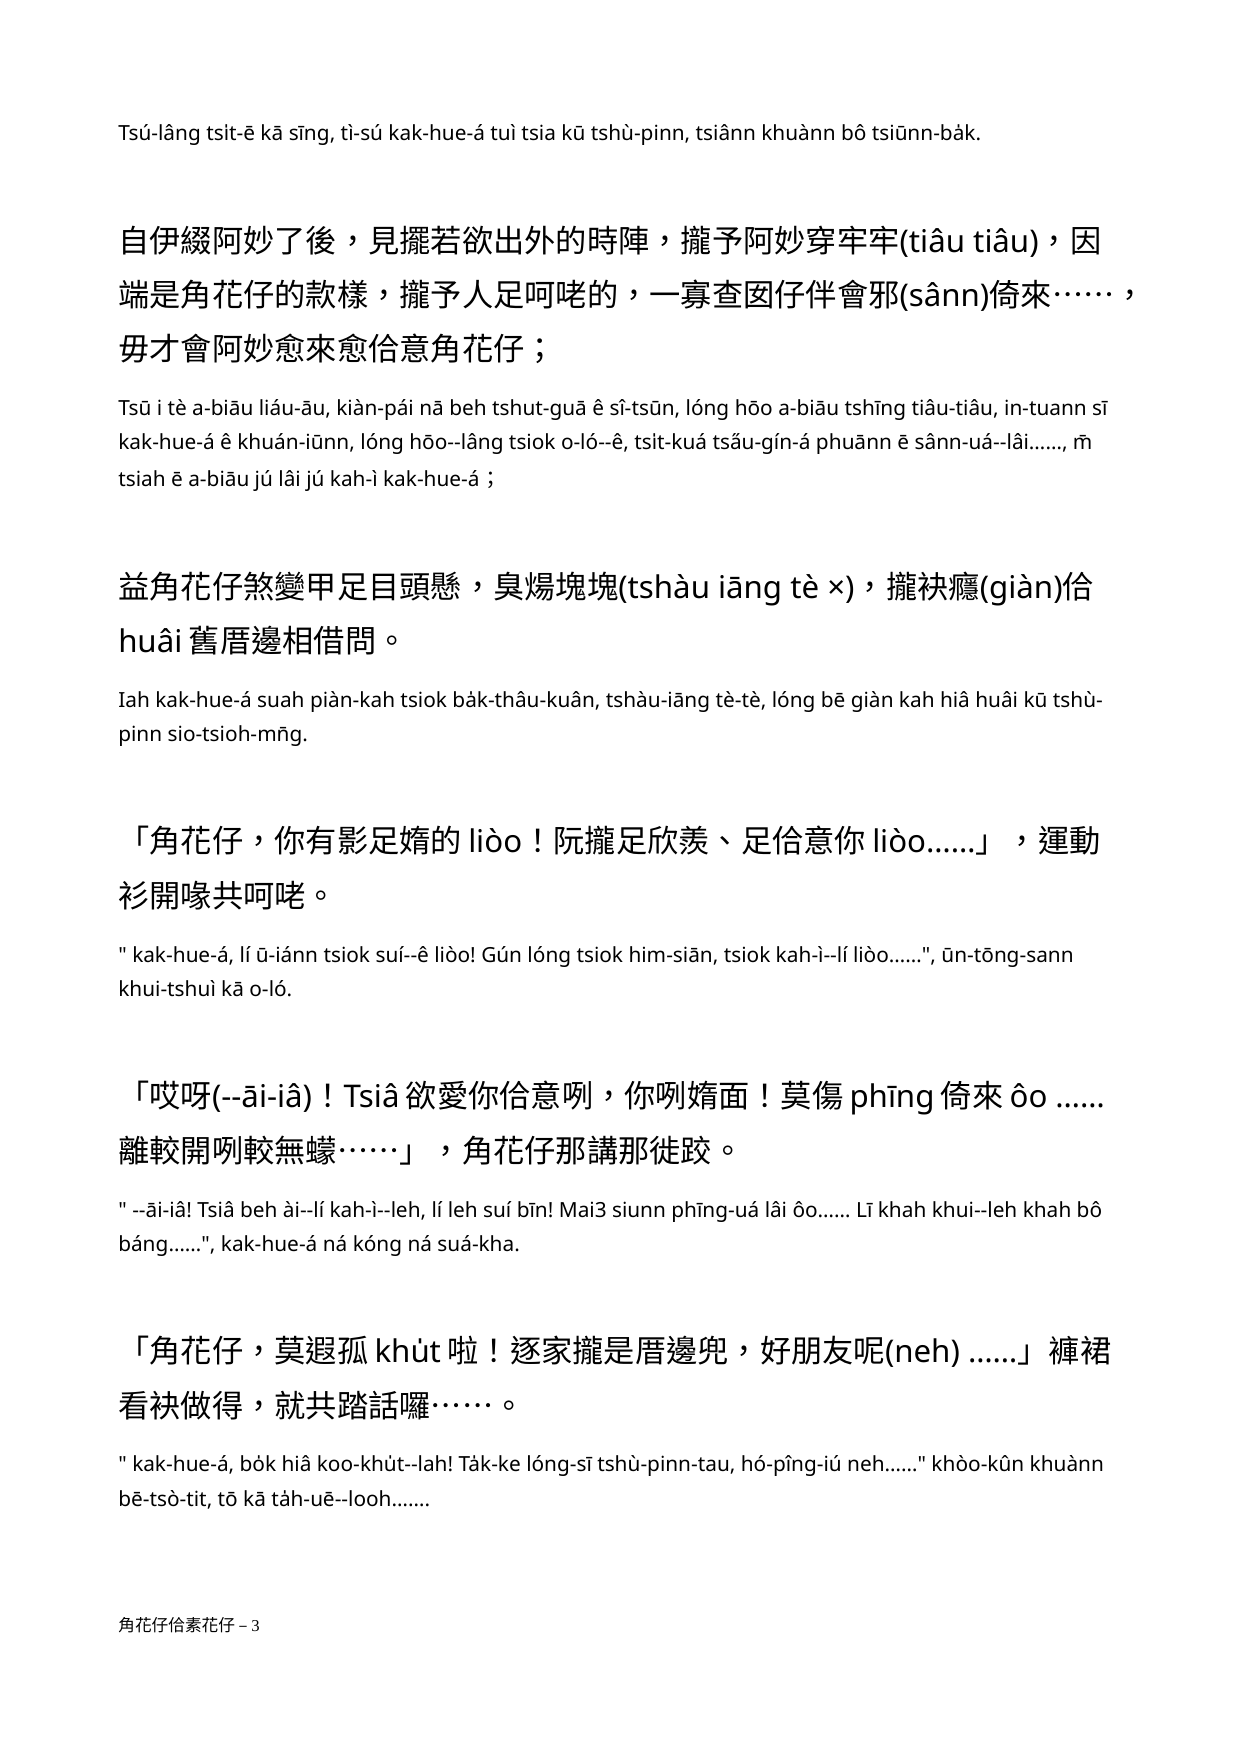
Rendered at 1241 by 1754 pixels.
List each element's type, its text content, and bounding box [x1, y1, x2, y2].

text " --āi-iâ! Tsiâ beh ài--lí kah-ì--leh, lí leh suí bīn! Mai3 siunn phīng-uá lâi ôo…… Lī khah khui--leh khah bô báng……", kak-hue-á ná kóng ná suá-kha. [118, 1195, 1122, 1257]
text Iah kak-hue-á suah piàn-kah tsiok ba̍k-thâu-kuân, tshàu-iāng tè-tè, lóng bē giàn kah hiâ huâi kū tshù-pinn sio-tsioh-mn̄g. [118, 685, 1122, 748]
text Tsú-lâng tsi̍t-ē kā sīng, tì-sú kak-hue-á tuì tsia kū tshù-pinn, tsiânn khuànn bô tsiūnn-ba̍k. [118, 118, 1122, 147]
text 「哎呀(--āi-iâ)！Tsiâ欲愛你佮意咧，你咧媠面！莫傷phīng倚來ôo ……離較開咧較無蠓……」，角花仔那講那徙跤。 [118, 1072, 1122, 1171]
text Tsū i tè a-biāu liáu-āu, kiàn-pái nā beh tshut-guā ê sî-tsūn, lóng hōo a-biāu tshīng tiâu-tiâu, in-tuann sī kak-hue-á ê khuán-iūnn, lóng hōo--lâng tsiok o-ló--ê, tsi̍t-kuá tsa̋u-gín-á phuānn ē sânn-uá--lâi……, m̄ tsiah ē a-biāu jú lâi jú kah-ì kak-hue-á； [118, 393, 1122, 492]
text 自伊綴阿妙了後，見擺若欲出外的時陣，攏予阿妙穿牢牢(tiâu tiâu)，因端是角花仔的款樣，攏予人足呵咾的，一寡查囡仔伴會邪(sânn)倚來……，毋才會阿妙愈來愈佮意角花仔； [118, 216, 1122, 370]
text 「角花仔，你有影足媠的liòo！阮攏足欣羨、足佮意你liòo……」，運動衫開喙共呵咾。 [118, 817, 1122, 916]
text 「角花仔，莫遐孤khu̍t啦！逐家攏是厝邊兜，好朋友呢(neh) ……」褲裙看袂做得，就共踏話囉……。 [118, 1326, 1122, 1426]
text 益角花仔煞變甲足目頭懸，臭煬塊塊(tshàu iāng tè ×)，攏袂癮(giàn)佮huâi舊厝邊相借問。 [118, 562, 1122, 662]
text " kak-hue-á, lí ū-iánn tsiok suí--ê liòo! Gún lóng tsiok him-siān, tsiok kah-ì--lí liòo……", ūn-tōng-sann khui-tshuì kā o-ló. [118, 940, 1122, 1002]
text " kak-hue-á, bo̍k hiâ koo-khu̍t--lah! Ta̍k-ke lóng-sī tshù-pinn-tau, hó-pîng-iú neh……" khòo-kûn khuànn bē-tsò-tit, tō kā ta̍h-uē--looh……. [118, 1449, 1122, 1512]
